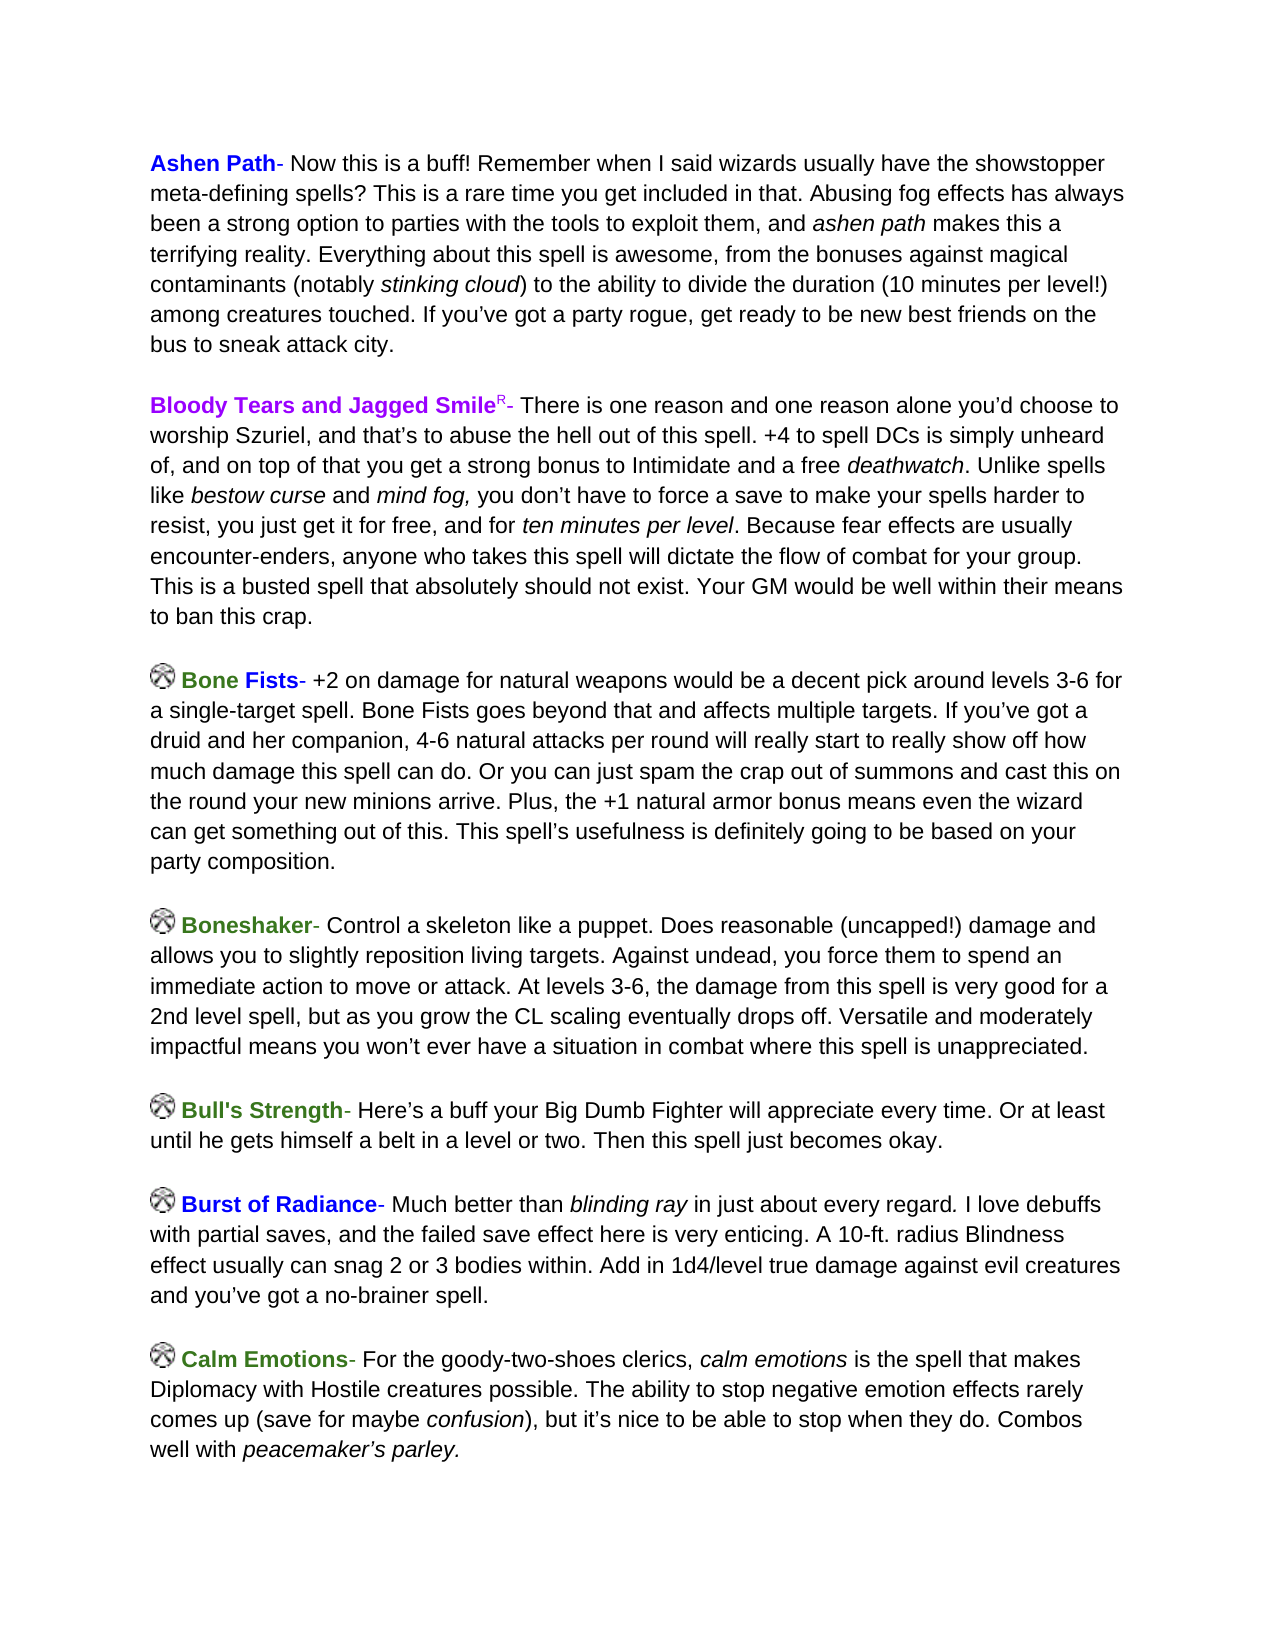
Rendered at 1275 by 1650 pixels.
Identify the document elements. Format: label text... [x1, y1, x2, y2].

text Bloody Tears and Jagged SmileR- There is one reason and one reason alone you’d choose to worship Szuriel, and that’s to abuse the hell out of this spell. +4 to spell DCs is simply unheard of, and on top of that you get a strong bonus to Intimidate and a free deathwatch. Unlike spells like bestow curse and mind fog, you don’t have to force a save to make your spells harder to resist, you just get it for free, and for ten minutes per level. Because fear effects are usually encounter-enders, anyone who takes this spell will dictate the flow of combat for your group. This is a busted spell that absolutely should not exist. Your GM would be well within their means to ban this crap. [150, 392, 1125, 629]
text Burst of Radiance- Much better than blinding ray in just about every regard. I love debuffs with partial saves, and the failed save effect here is very enticing. A 10-ft. radius Blindness effect usually can snag 2 or 3 bodies within. Add in 1d4/level true damage against evil creatures and you’ve got a no-brainer spell. [150, 1188, 1125, 1308]
text Bull's Strength- Here’s a buff your Big Dumb Fighter will appreciate every time. Or at least until he gets himself a belt in a level or two. Then this spell just becomes okay. [150, 1093, 1125, 1154]
text Ashen Path- Now this is a buff! Remember when I said wizards usually have the showstopper meta-defining spells? This is a rare time you get included in that. Abusing fog effects has always been a strong option to parties with the tools to exploit them, and ashen path makes this a terrifying reality. Everything about this spell is awesome, from the bonuses against magical contaminants (notably stinking cloud) to the ability to divide the duration (10 minutes per level!) among creatures touched. If you’ve got a party rogue, get ready to be new best friends on the bus to sneak attack city. [150, 150, 1125, 358]
picture [150, 1093, 175, 1119]
picture [150, 663, 175, 689]
text Calm Emotions- For the goody-two-shoes clerics, calm emotions is the spell that makes Diplomacy with Hostile creatures possible. The ability to stop negative emotion effects rarely comes up (save for maybe confusion), but it’s nice to be able to stop when they do. Combos well with peacemaker’s parley. [150, 1342, 1125, 1463]
picture [150, 1187, 175, 1213]
text Bone Fists- +2 on damage for natural weapons would be a decent pick around levels 3-6 for a single-target spell. Bone Fists goes beyond that and affects multiple targets. If you’ve got a druid and her companion, 4-6 natural attacks per round will really start to really show off how much damage this spell can do. Or you can just spam the crap out of summons and cast this on the round your new minions arrive. Plus, the +1 natural armor bonus means even the wizard can get something out of this. This spell’s usefulness is definitely going to be based on your party composition. [150, 663, 1125, 875]
text Boneshaker- Control a skeleton like a puppet. Does reasonable (uncapped!) damage and allows you to slightly reposition living targets. Against undead, you force them to spend an immediate action to move or attack. At levels 3-6, the damage from this spell is very good for a 2nd level spell, but as you grow the CL scaling eventually drops off. Versatile and moderately impactful means you won’t ever have a situation in combat where this spell is unappreciated. [150, 909, 1125, 1059]
picture [150, 908, 175, 934]
picture [150, 1342, 175, 1368]
